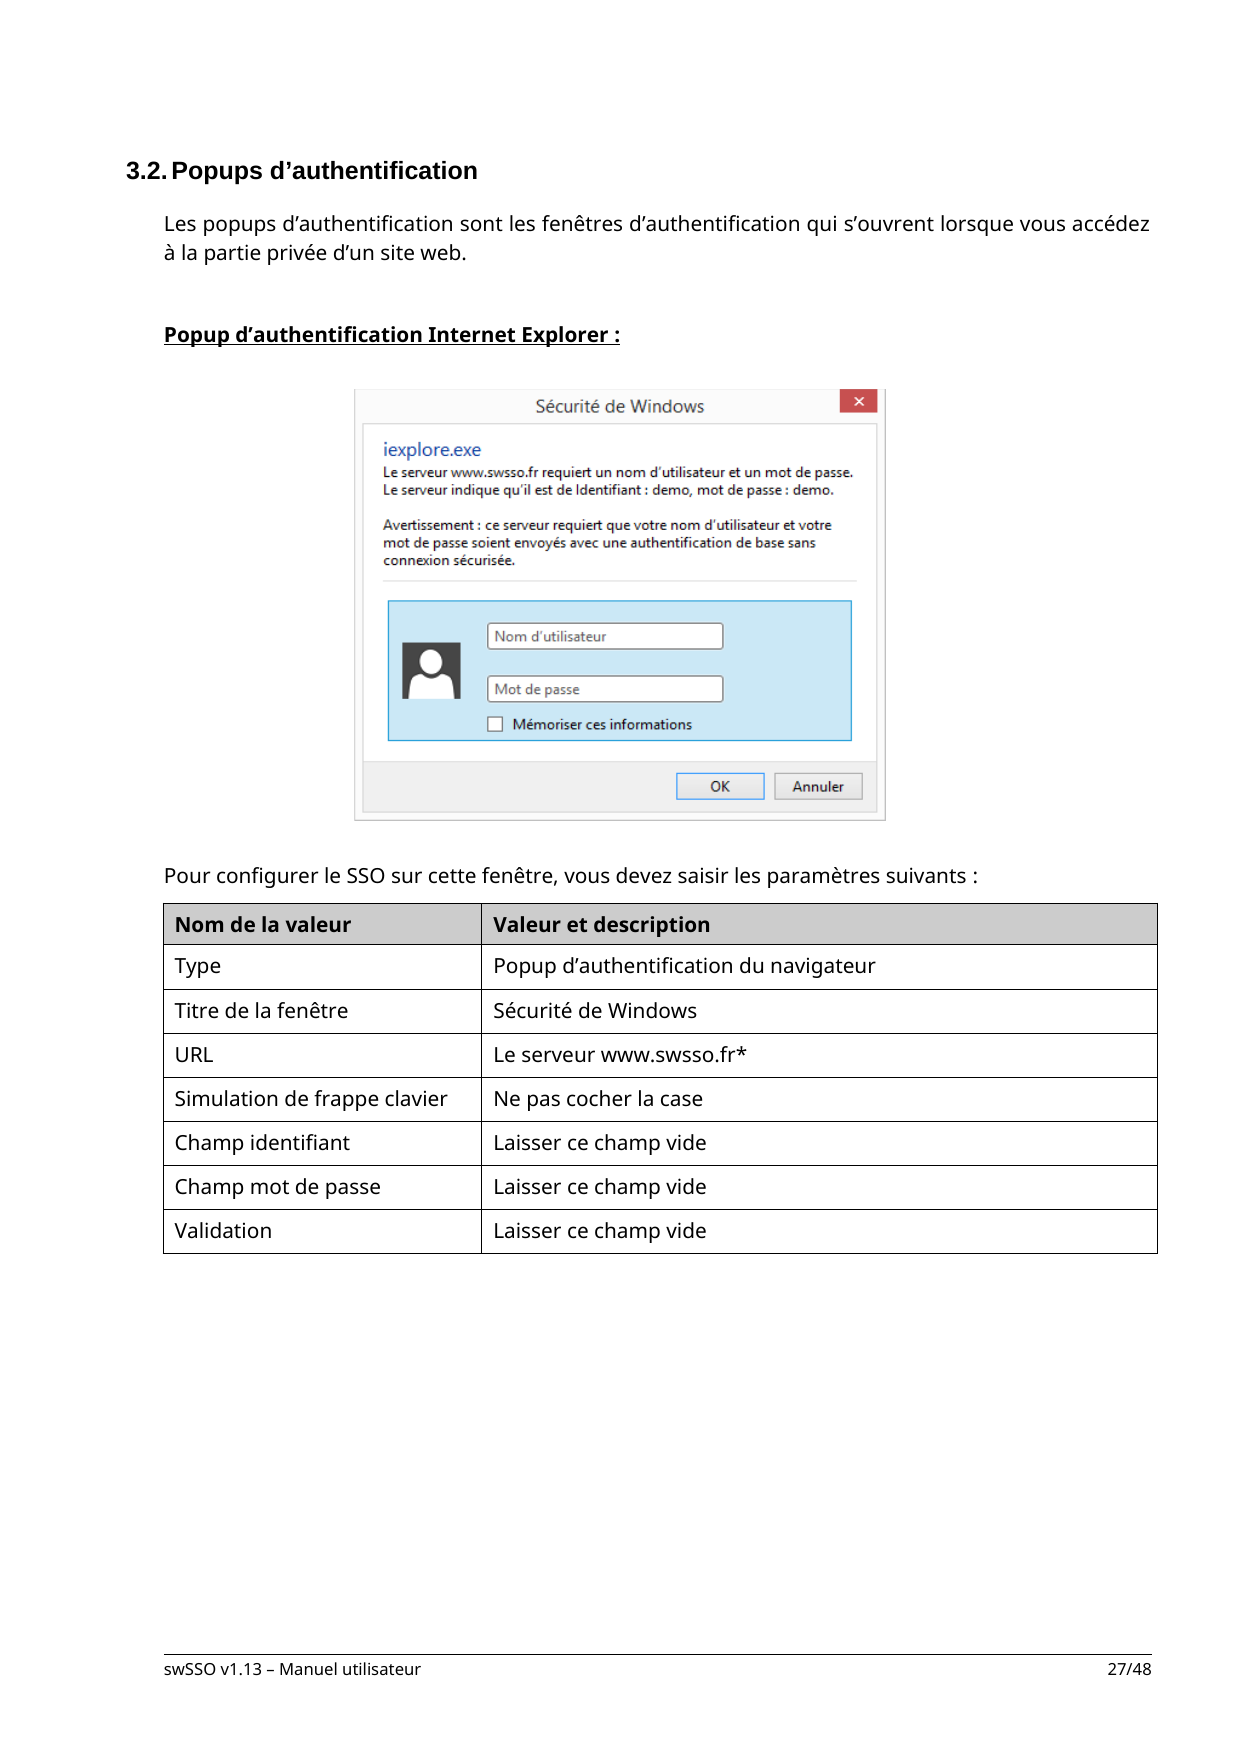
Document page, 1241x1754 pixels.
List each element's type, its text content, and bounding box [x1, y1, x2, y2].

table_cell Simulation de frappe clavier [164, 1078, 481, 1121]
table_cell Champ mot de passe [164, 1166, 481, 1209]
table_cell URL [164, 1034, 481, 1077]
table_header Valeur et description [482, 904, 1157, 944]
table_cell Sécurité de Windows [482, 990, 1157, 1032]
text Les popups d’authentification sont les fenêtres d’authentification qui s’ouvrent lorsque vous accédez à la partie privée d’un site web. [164, 209, 1152, 266]
table_cell Le serveur www.swsso.fr* [482, 1034, 1157, 1077]
table_cell Ne pas cocher la case [482, 1078, 1157, 1121]
picture [354, 389, 886, 821]
table_cell Laisser ce champ vide [482, 1210, 1157, 1253]
table_cell Type [164, 945, 481, 988]
text Popup d’authentification Internet Explorer : [164, 320, 1152, 348]
table_cell Validation [164, 1210, 481, 1253]
table_cell Laisser ce champ vide [482, 1122, 1157, 1165]
table_cell Titre de la fenêtre [164, 990, 481, 1032]
subtitle Popups d’authentification [126, 156, 1152, 184]
table_cell Popup d’authentification du navigateur [482, 945, 1157, 988]
text Pour configurer le SSO sur cette fenêtre, vous devez saisir les paramètres suivants : [164, 861, 1152, 890]
table_header Nom de la valeur [164, 904, 481, 944]
table_cell Champ identifiant [164, 1122, 481, 1165]
table_cell Laisser ce champ vide [482, 1166, 1157, 1209]
